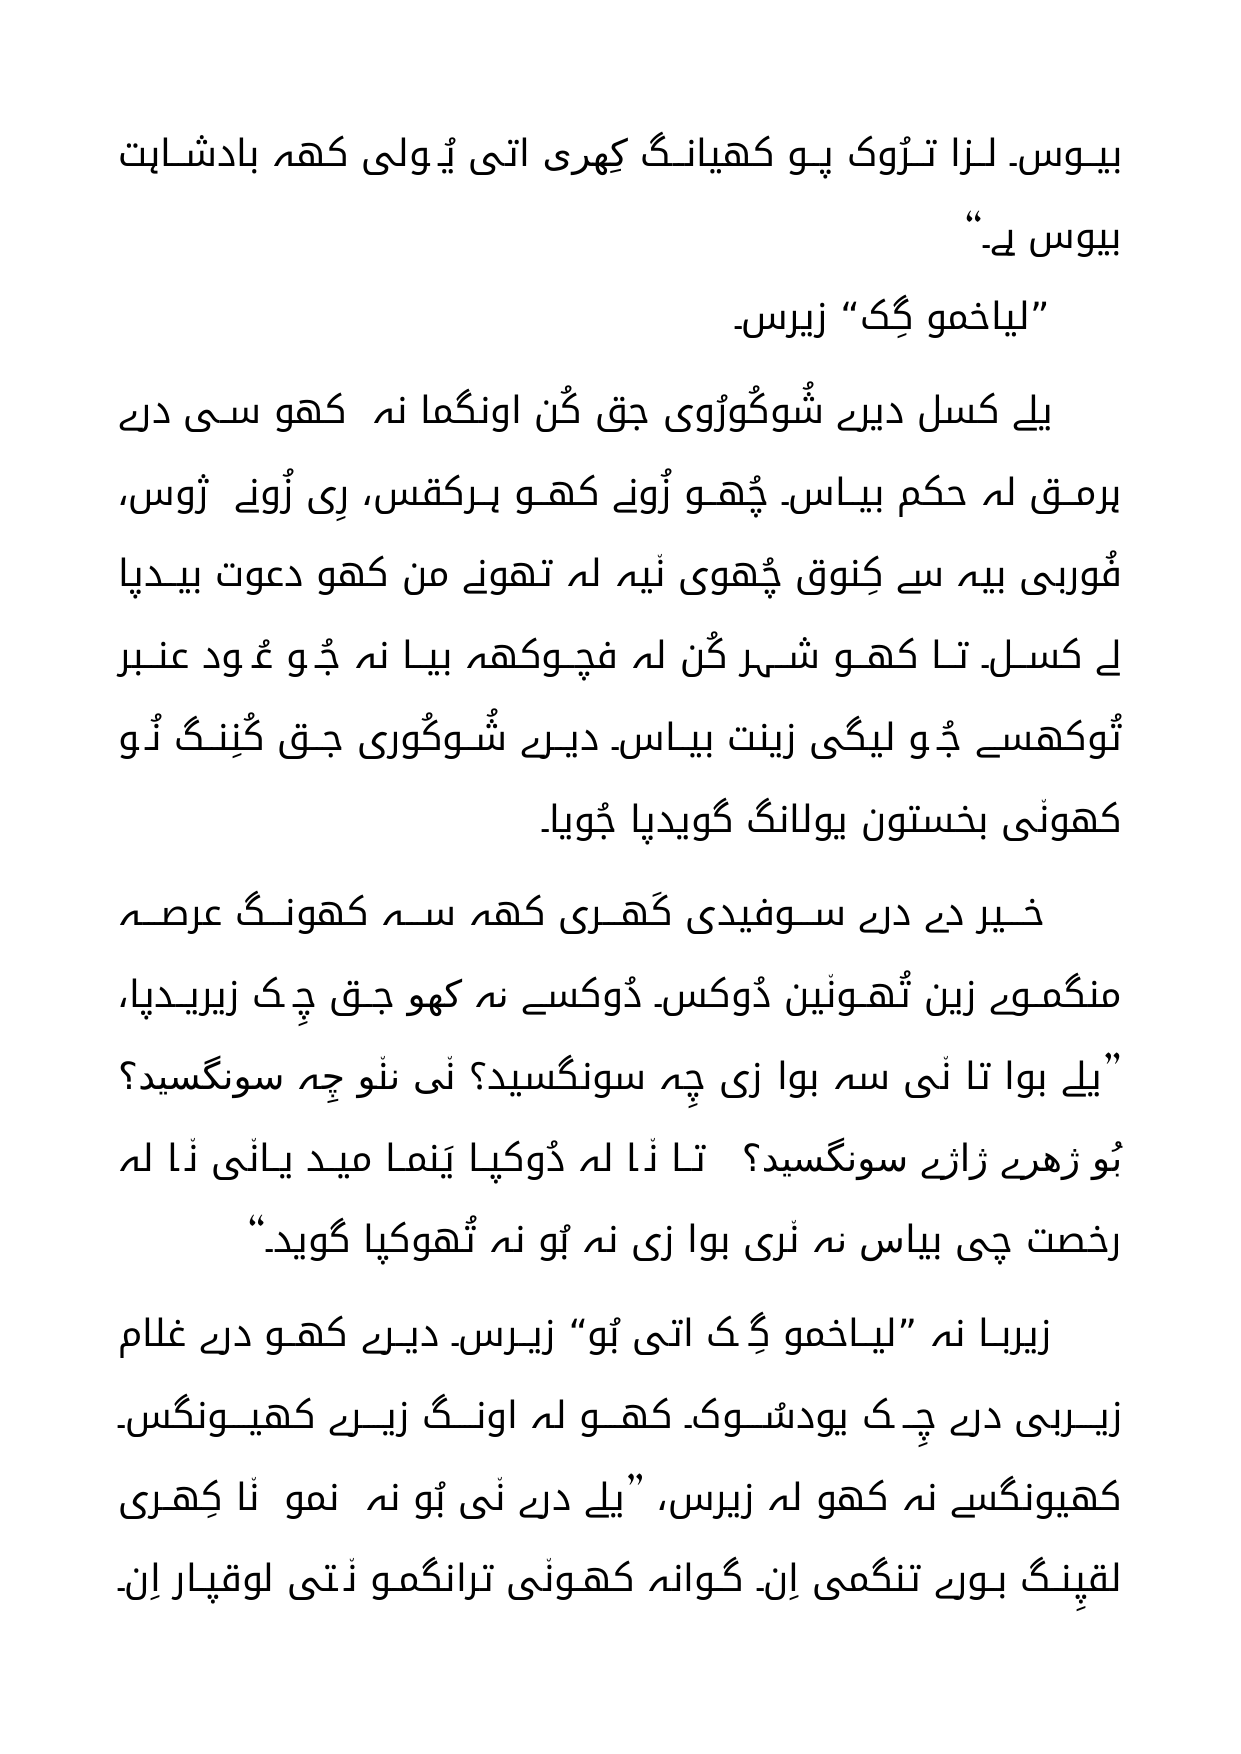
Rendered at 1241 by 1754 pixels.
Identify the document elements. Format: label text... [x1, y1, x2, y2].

text زیربا نہ ”لیاخمو گِک اتی بُو“ زیرس۔ دیرے کھو درے غلام زیربی درے چِک یودسُوک۔ کھو لہ اونگ زیرے کھیونگس۔ کھیونگسے نہ کھو لہ زیرس، ”یلے درے ن٘ی بُو نہ نمو ن٘ا کِھری لقپِنگ بورے تنگمی اِن۔ گوانہ کھون٘ی ترانگمو ن٘تی لوقپار اِن۔ [118, 1298, 1122, 1615]
text بیوس۔ لزا ترُوک پو کھیانگ کِھری اتی یُولی کھہ بادشاہت بیوس ہے۔“ [118, 118, 1122, 271]
text یلے کسل دیرے شُوکُورُوی جق کُن اونگما نہ کھو سی درے ہرمق لہ حکم بیاس۔ چُھو زُونے کھو ہرکقس، رِی زُونے ژوس، فُوربی بیہ سے کِنوق چُھوی ن٘یہ لہ تھونے من کھو دعوت بیدپا لے کسل۔ تا کھو شہر کُن لہ فچوکھہ بیا نہ جُو عُود عنبر تُوکھسے جُو لیگی زینت بیاس۔ دیرے شُوکُوری جق کُنِنگ نُو کھون٘ی بخستون یولانگ گویدپا جُویا۔ [118, 375, 1122, 855]
text خیر دے درے سوفیدی کَھری کھہ سہ کھونگ عرصہ منگموے زین تُھون٘ین دُوکس۔ دُوکسے نہ کھو جق چِک زیریدپا، ”یلے بوا تا ن٘ی سہ بوا زی چِہ سونگسید؟ ن٘ی نن٘و چِہ سونگسید؟ بُو ژھرے ژاژے سونگسید؟ تا ن٘ا لہ دُوکپا یَنما مید یان٘ی ن٘ا لہ رخصت چی بیاس نہ ن٘ری بوا زی نہ بُو نہ تُھوکپا گوید۔“ [118, 878, 1122, 1276]
text ”لیاخمو گِک“ زیرس۔ [118, 282, 1122, 353]
